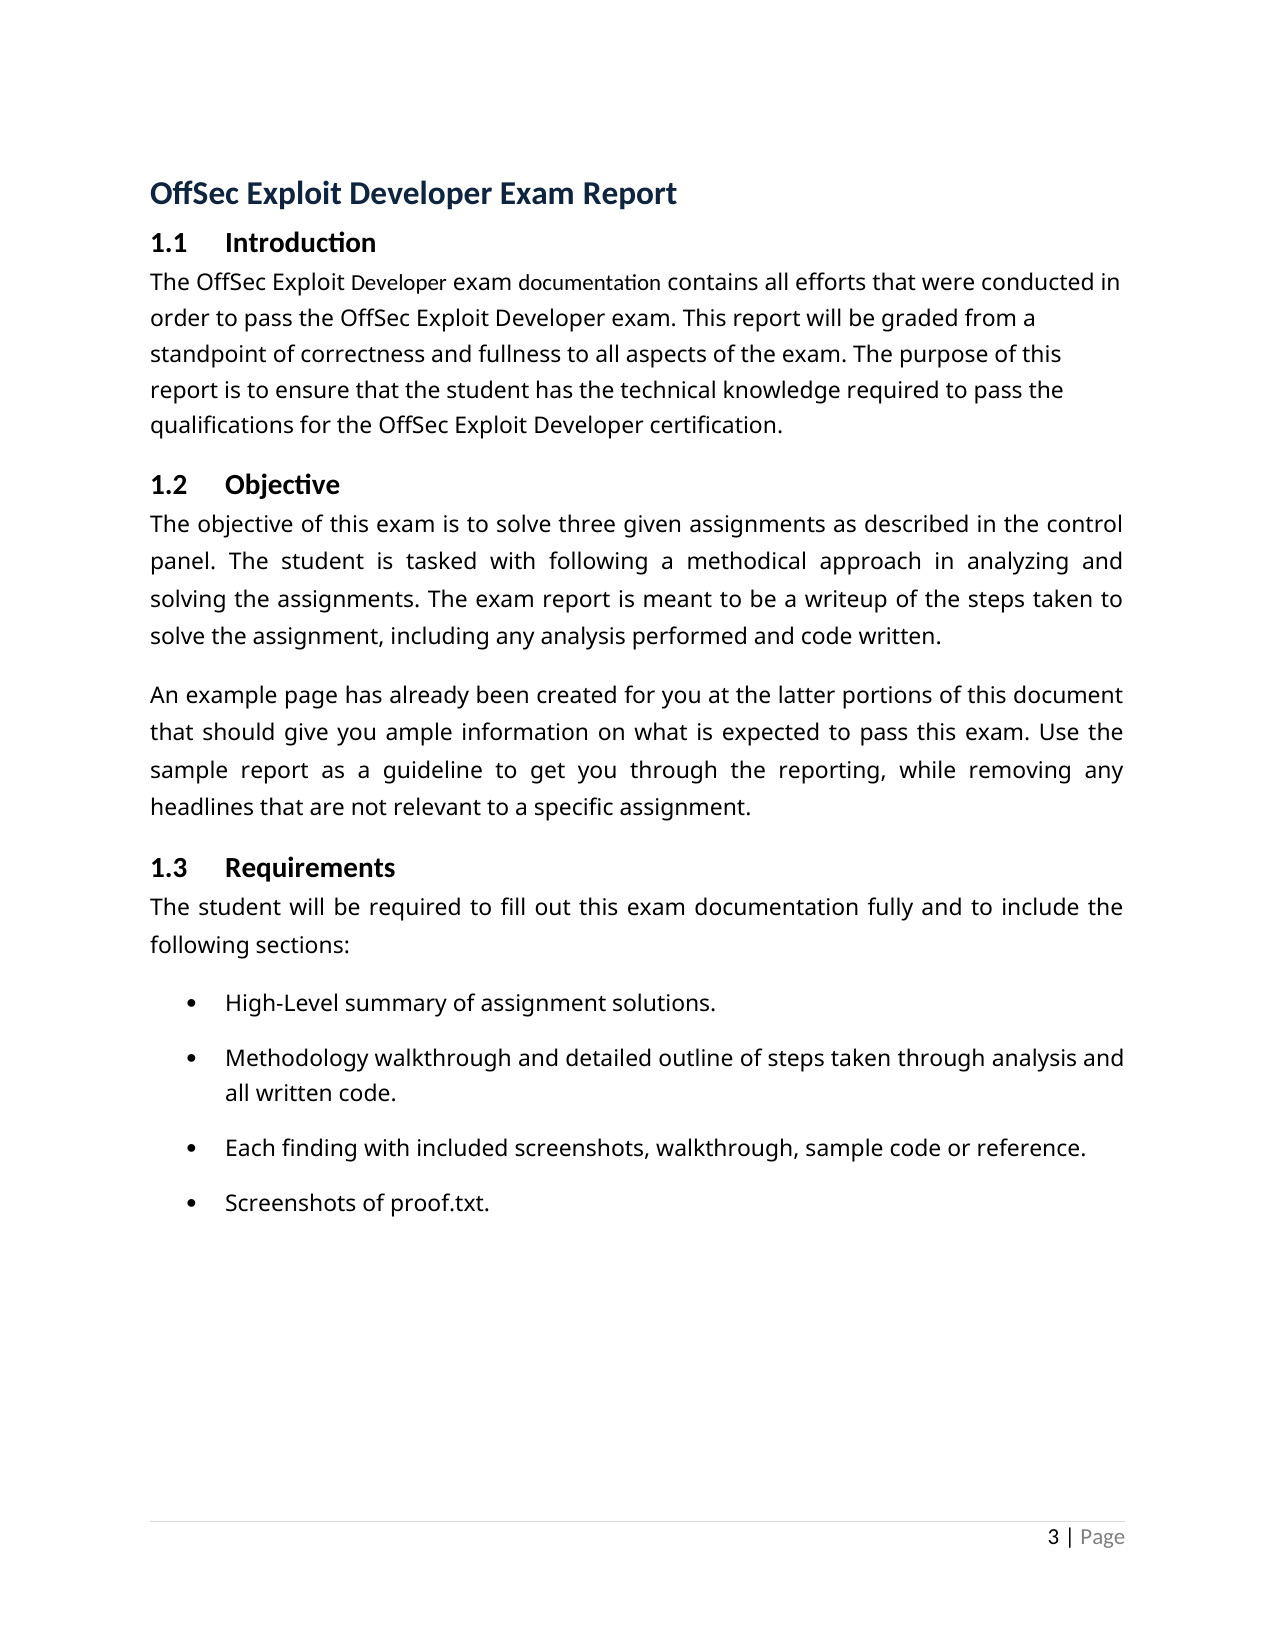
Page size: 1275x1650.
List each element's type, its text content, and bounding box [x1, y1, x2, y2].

list High-Level summary of assignment solutions. [187, 987, 1125, 1018]
text The objective of this exam is to solve three given assignments as described in the control panel. The student is tasked with following a methodical approach in analyzing and solving the assignments. The exam report is meant to be a writeup of the steps taken to solve the assignment, including any analysis performed and code written. [150, 508, 1125, 652]
text The student will be required to fill out this exam documentation fully and to include the following sections: [150, 891, 1125, 960]
subtitle Requirements [150, 849, 1125, 885]
subtitle Objective [150, 466, 1125, 502]
text An example page has already been created for you at the latter portions of this document that should give you ample information on what is expected to pass this exam. Use the sample report as a guideline to get you through the reporting, while removing any headlines that are not relevant to a specific assignment. [150, 679, 1125, 822]
text The OffSec Exploit Developer exam documentation contains all efforts that were conducted in order to pass the OffSec Exploit Developer exam. This report will be graded from a standpoint of correctness and fullness to all aspects of the exam. The purpose of this report is to ensure that the student has the technical knowledge required to pass the qualifications for the OffSec Exploit Developer certification. [150, 266, 1125, 441]
subtitle Introduction [150, 224, 1125, 260]
list Methodology walkthrough and detailed outline of steps taken through analysis and all written code. [187, 1042, 1125, 1108]
subtitle OffSec Exploit Developer Exam Report [150, 172, 1125, 212]
list Each finding with included screenshots, walkthrough, sample code or reference. [187, 1132, 1125, 1163]
list Screenshots of proof.txt. [187, 1187, 1125, 1218]
